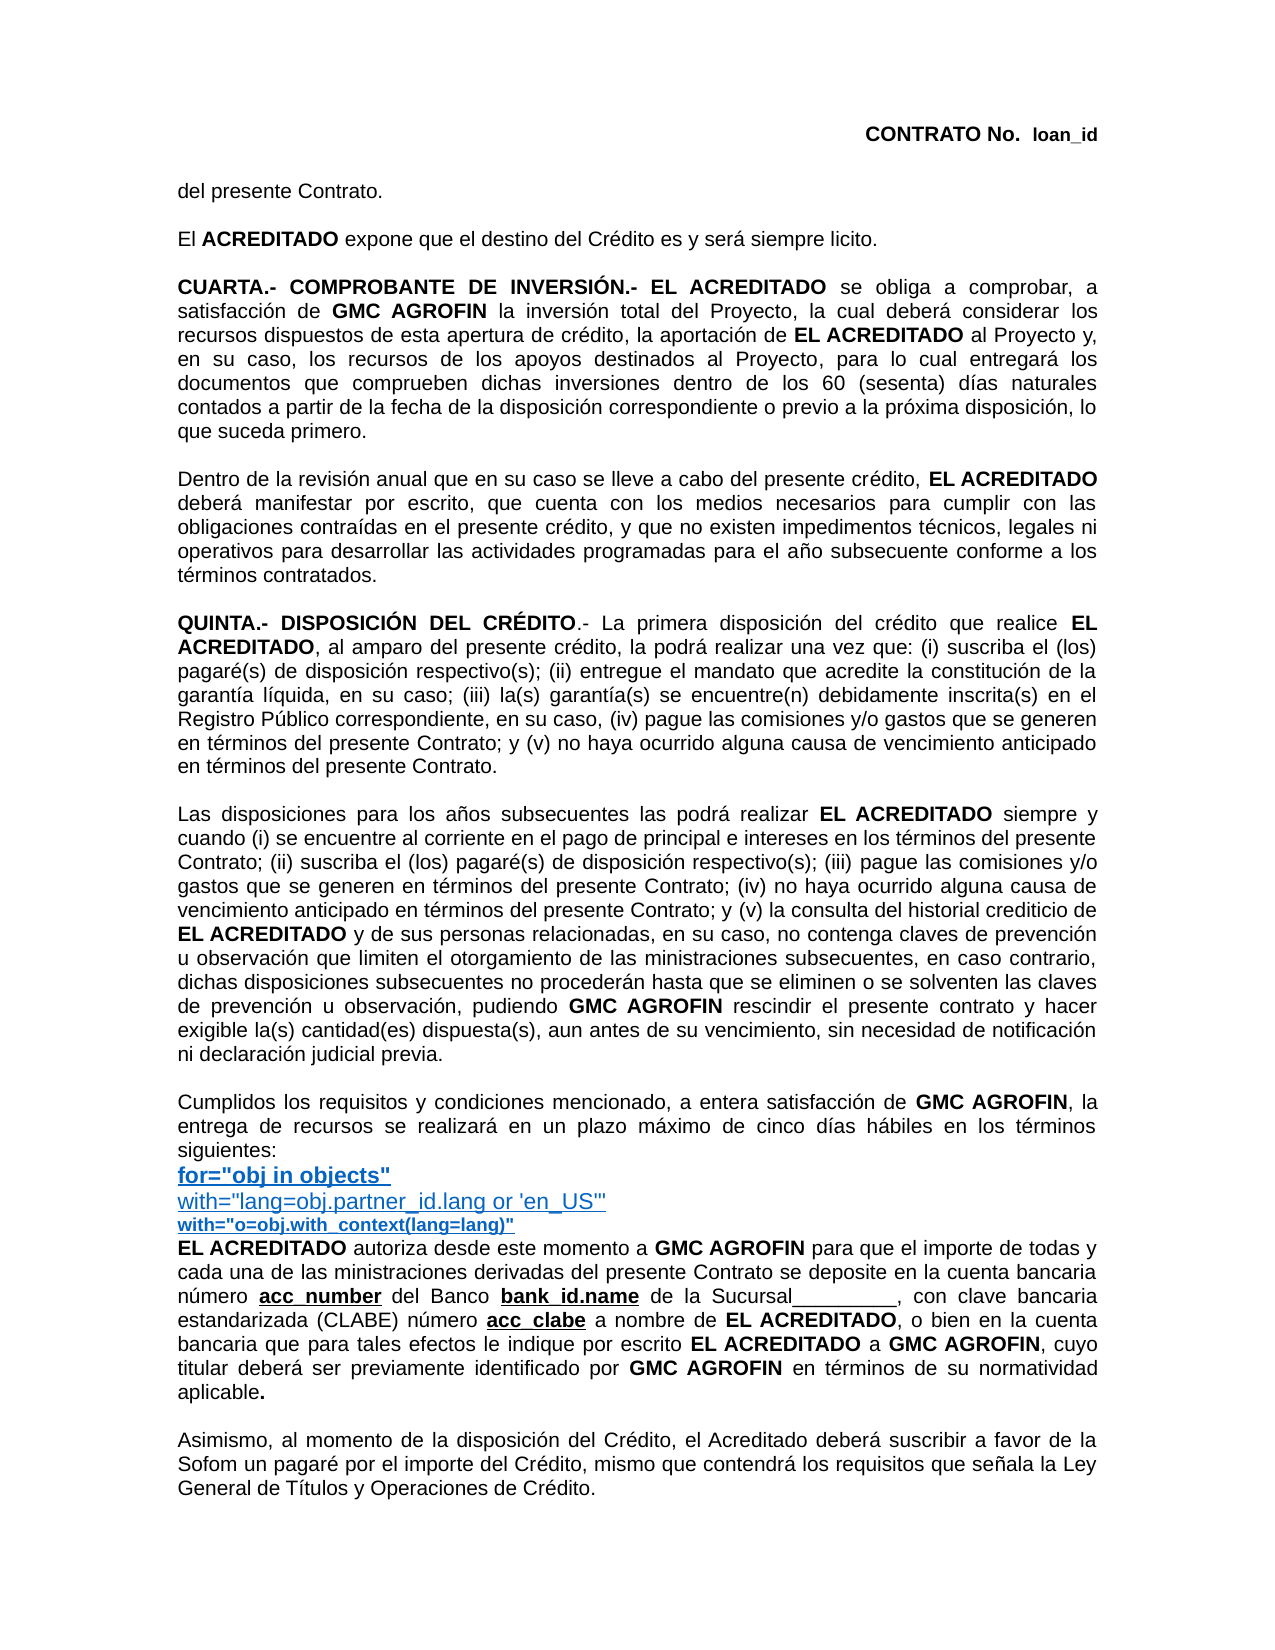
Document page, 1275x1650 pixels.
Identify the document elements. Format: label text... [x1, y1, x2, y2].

text with="o=obj.with_context(lang=lang)" [177, 1214, 1098, 1236]
text with="lang=obj.partner_id.lang or 'en_US'" [177, 1188, 1098, 1214]
text Dentro de la revisión anual que en su caso se lleve a cabo del presente crédito, EL ACREDITADO deberá manifestar por escrito, que cuenta con los medios necesarios para cumplir con las obligaciones contraídas en el presente crédito, y que no existen impedimentos técnicos, legales ni operativos para desarrollar las actividades programadas para el año subsecuente conforme a los términos contratados. [177, 467, 1098, 587]
text Cumplidos los requisitos y condiciones mencionado, a entera satisfacción de GMC AGROFIN, la entrega de recursos se realizará en un plazo máximo de cinco días hábiles en los términos siguientes: [177, 1090, 1098, 1162]
text CUARTA.- COMPROBANTE DE INVERSIÓN.- EL ACREDITADO se obliga a comprobar, a satisfacción de GMC AGROFIN la inversión total del Proyecto, la cual deberá considerar los recursos dispuestos de esta apertura de crédito, la aportación de EL ACREDITADO al Proyecto y, en su caso, los recursos de los apoyos destinados al Proyecto, para lo cual entregará los documentos que comprueben dichas inversiones dentro de los 60 (sesenta) días naturales contados a partir de la fecha de la disposición correspondiente o previo a la próxima disposición, lo que suceda primero. [177, 275, 1098, 443]
text Asimismo, al momento de la disposición del Crédito, el Acreditado deberá suscribir a favor de la Sofom un pagaré por el importe del Crédito, mismo que contendrá los requisitos que señala la Ley General de Títulos y Operaciones de Crédito. [177, 1427, 1098, 1499]
text El ACREDITADO expone que el destino del Crédito es y será siempre licito. [177, 227, 1098, 251]
text for="obj in objects" [177, 1162, 1098, 1188]
text EL ACREDITADO autoriza desde este momento a GMC AGROFIN para que el importe de todas y cada una de las ministraciones derivadas del presente Contrato se deposite en la cuenta bancaria número acc_number del Banco bank_id.name de la Sucursal_________, con clave bancaria estandarizada (CLABE) número acc_clabe a nombre de EL ACREDITADO, o bien en la cuenta bancaria que para tales efectos le indique por escrito EL ACREDITADO a GMC AGROFIN, cuyo titular deberá ser previamente identificado por GMC AGROFIN en términos de su normatividad aplicable. [177, 1236, 1098, 1403]
text del presente Contrato. [177, 179, 1098, 203]
text Las disposiciones para los años subsecuentes las podrá realizar EL ACREDITADO siempre y cuando (i) se encuentre al corriente en el pago de principal e intereses en los términos del presente Contrato; (ii) suscriba el (los) pagaré(s) de disposición respectivo(s); (iii) pague las comisiones y/o gastos que se generen en términos del presente Contrato; (iv) no haya ocurrido alguna causa de vencimiento anticipado en términos del presente Contrato; y (v) la consulta del historial crediticio de EL ACREDITADO y de sus personas relacionadas, en su caso, no contenga claves de prevención u observación que limiten el otorgamiento de las ministraciones subsecuentes, en caso contrario, dichas disposiciones subsecuentes no procederán hasta que se eliminen o se solventen las claves de prevención u observación, pudiendo GMC AGROFIN rescindir el presente contrato y hacer exigible la(s) cantidad(es) dispuesta(s), aun antes de su vencimiento, sin necesidad de notificación ni declaración judicial previa. [177, 802, 1098, 1066]
text QUINTA.- DISPOSICIÓN DEL CRÉDITO.- La primera disposición del crédito que realice EL ACREDITADO, al amparo del presente crédito, la podrá realizar una vez que: (i) suscriba el (los) pagaré(s) de disposición respectivo(s); (ii) entregue el mandato que acredite la constitución de la garantía líquida, en su caso; (iii) la(s) garantía(s) se encuentre(n) debidamente inscrita(s) en el Registro Público correspondiente, en su caso, (iv) pague las comisiones y/o gastos que se generen en términos del presente Contrato; y (v) no haya ocurrido alguna causa de vencimiento anticipado en términos del presente Contrato. [177, 611, 1098, 778]
